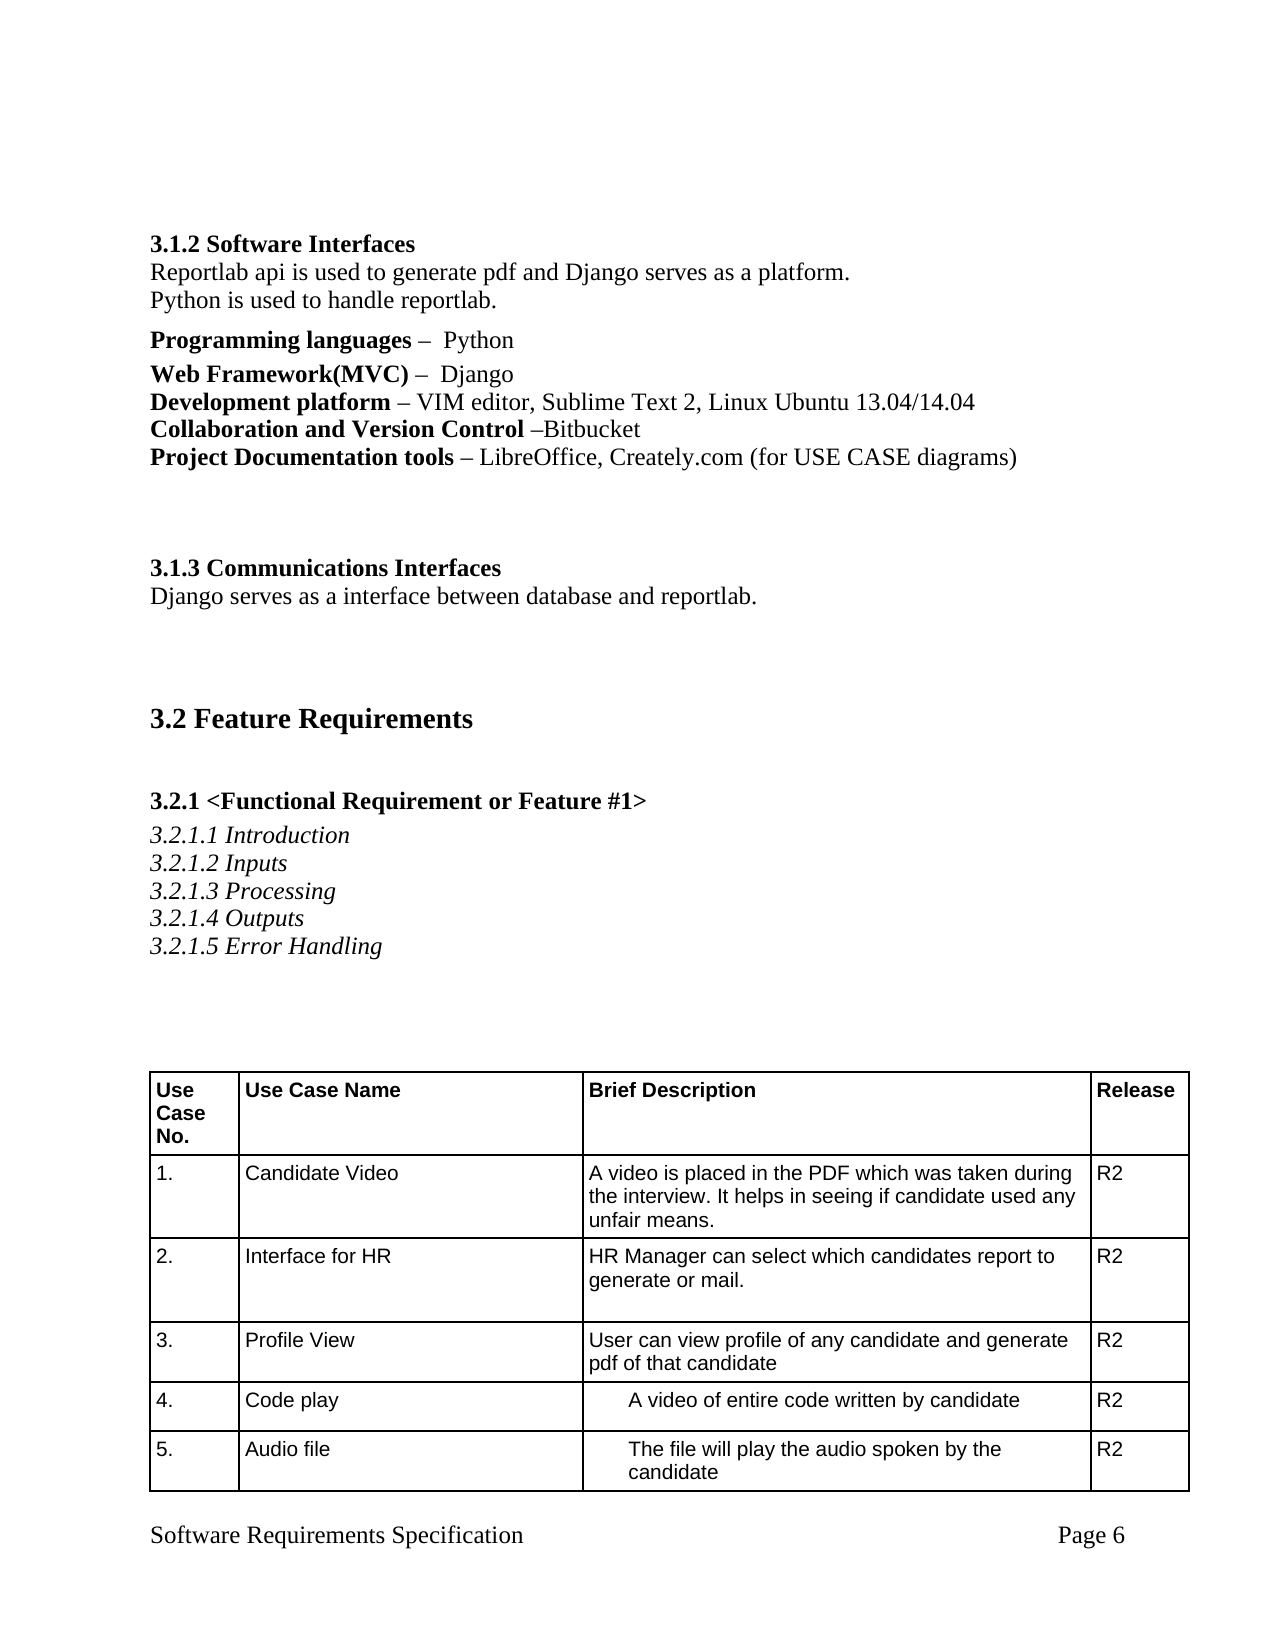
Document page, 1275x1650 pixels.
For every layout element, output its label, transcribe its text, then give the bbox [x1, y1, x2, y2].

text 3.2.1.5 Error Handling [150, 932, 1125, 960]
text 3.1.2 Software Interfaces [150, 231, 1125, 258]
table_cell R2 [1092, 1156, 1188, 1237]
subtitle Programming languages – Python [150, 326, 1125, 354]
table_cell HR Manager can select which candidates report to generate or mail. [584, 1239, 1090, 1321]
table_cell R2 [1092, 1383, 1188, 1430]
table_header Use Case No. [151, 1073, 238, 1154]
table_header Use Case Name [240, 1073, 582, 1154]
text 3.2.1.2 Inputs [150, 849, 1125, 877]
text Django serves as a interface between database and reportlab. [150, 582, 1125, 609]
text Python is used to handle reportlab. [150, 286, 1125, 314]
table_cell R2 [1092, 1239, 1188, 1321]
table_cell 1. [151, 1156, 238, 1237]
text 3.2.1.3 Processing [150, 877, 1125, 904]
table_cell 3. [151, 1323, 238, 1381]
table_cell R2 [1092, 1432, 1188, 1490]
table_cell Code play [240, 1383, 582, 1430]
table_cell A video of entire code written by candidate [584, 1383, 1090, 1430]
table_cell R2 [1092, 1323, 1188, 1381]
text Reportlab api is used to generate pdf and Django serves as a platform. [150, 258, 1125, 286]
table_cell Profile View [240, 1323, 582, 1381]
text Project Documentation tools – LibreOffice, Creately.com (for USE CASE diagrams) [150, 443, 1125, 471]
text Collaboration and Version Control –Bitbucket [150, 416, 1125, 443]
table_cell Candidate Video [240, 1156, 582, 1237]
table_cell The file will play the audio spoken by the candidate [584, 1432, 1090, 1490]
table_cell 4. [151, 1383, 238, 1430]
text 3.2.1.4 Outputs [150, 904, 1125, 932]
table_cell Interface for HR [240, 1239, 582, 1321]
table_cell Audio file [240, 1432, 582, 1490]
text Web Framework(MVC) – Django [150, 360, 1125, 388]
table_cell 2. [151, 1239, 238, 1321]
table_header Brief Description [584, 1073, 1090, 1154]
text 3.1.3 Communications Interfaces [150, 554, 1125, 582]
table_cell A video is placed in the PDF which was taken during the interview. It helps in seeing if candidate used any unfair means. [584, 1156, 1090, 1237]
subtitle 3.2.1 <Functional Requirement or Feature #1> [150, 787, 1125, 815]
text Development platform – VIM editor, Sublime Text 2, Linux Ubuntu 13.04/14.04 [150, 388, 1125, 416]
table_cell 5. [151, 1432, 238, 1490]
table_header Release [1092, 1073, 1188, 1154]
table_cell User can view profile of any candidate and generate pdf of that candidate [584, 1323, 1090, 1381]
subtitle 3.2 Feature Requirements [150, 702, 1125, 735]
text 3.2.1.1 Introduction [150, 821, 1125, 849]
